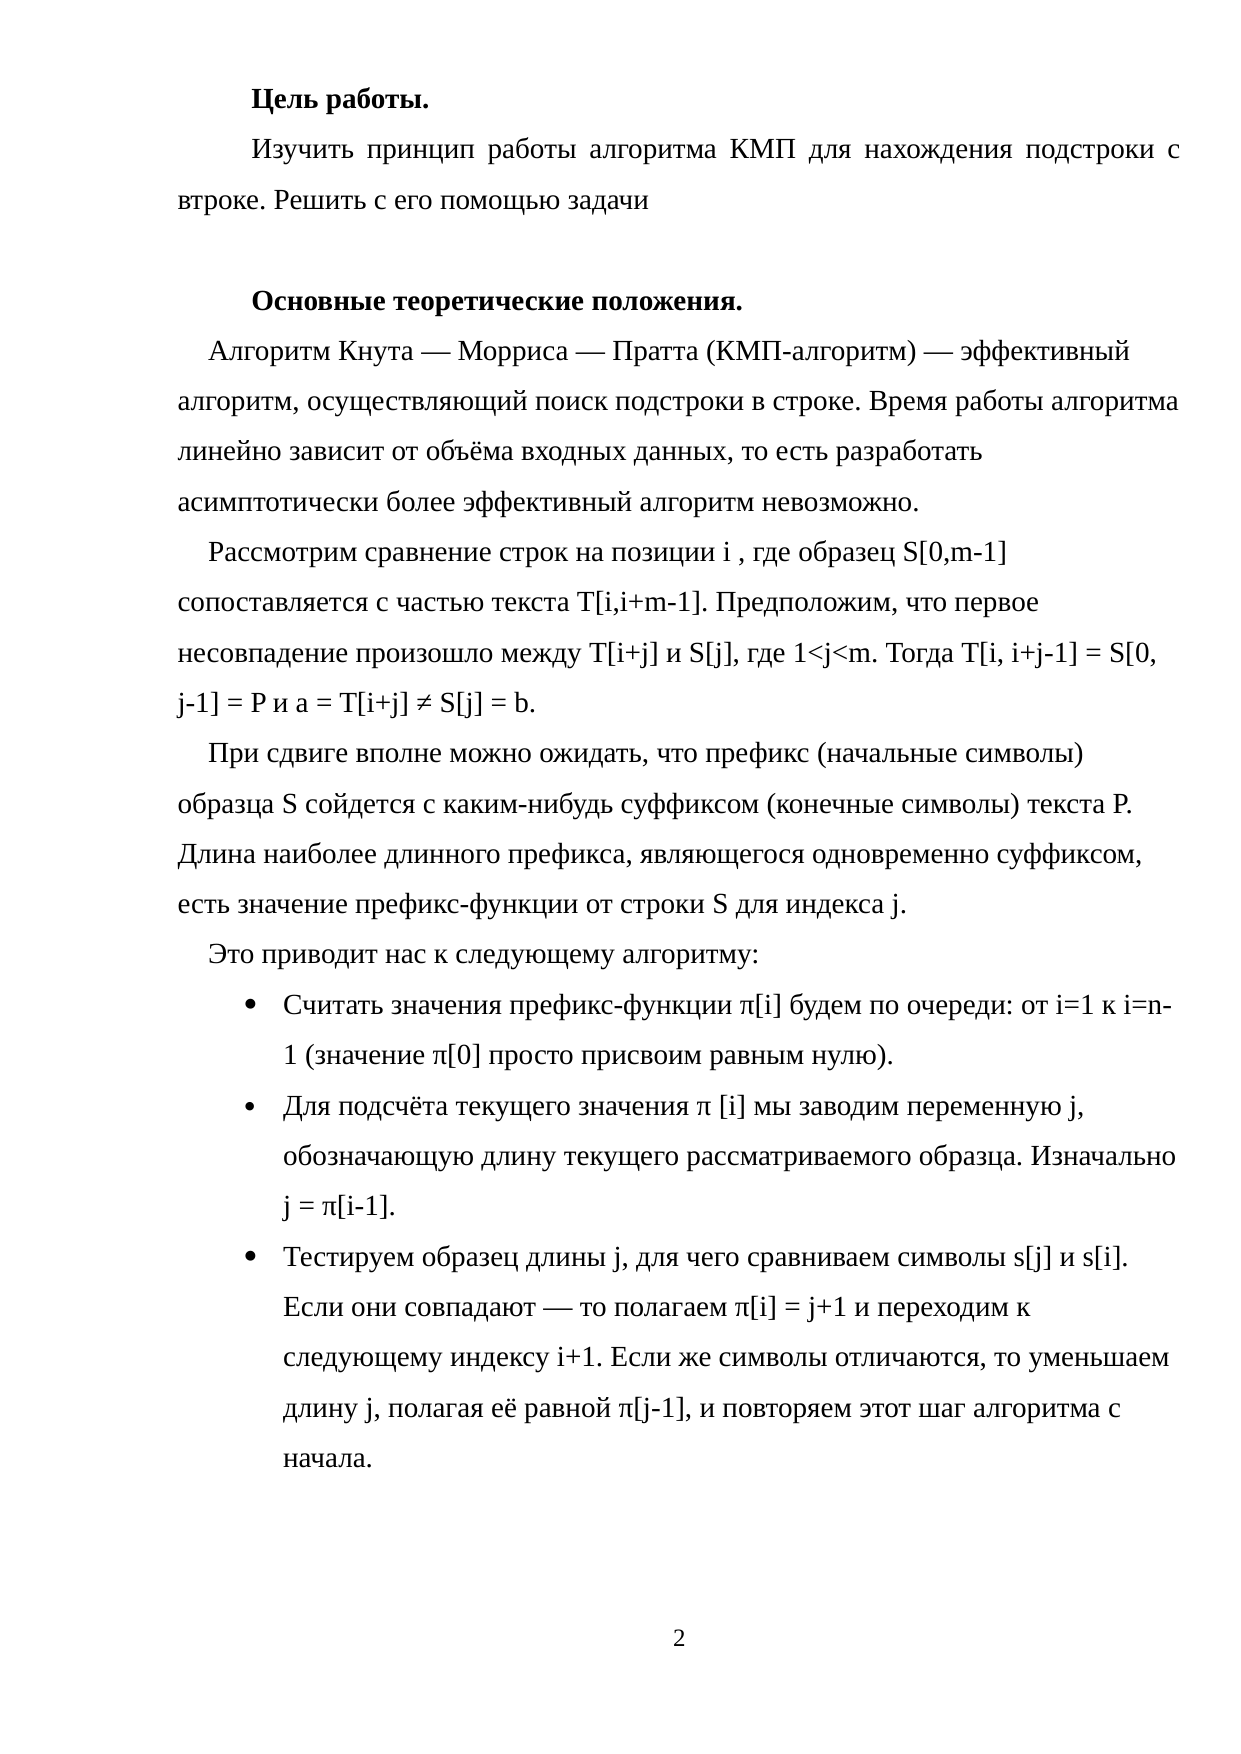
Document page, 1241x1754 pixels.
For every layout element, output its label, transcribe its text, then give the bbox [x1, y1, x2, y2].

text Рассмотрим сравнение строк на позиции i , где образец S[0,m-1] сопоставляется с частью текста T[i,i+m-1]. Предположим, что первое несовпадение произошло между T[i+j] и S[j], где 1<j<m. Тогда T[i, i+j-1] = S[0, j-1] = P и a = T[i+j] ≠ S[j] = b. [177, 534, 1181, 719]
text Изучить принцип работы алгоритма КМП для нахождения подстроки с втроке. Решить с его помощью задачи [177, 132, 1181, 216]
list Тестируем образец длины j, для чего сравниваем символы s[j] и s[i]. Если они совпадают — то полагаем π[i] = j+1 и переходим к следующему индексу i+1. Если же символы отличаются, то уменьшаем длину j, полагая её равной π[j-1], и повторяем этот шаг алгоритма с начала. [245, 1239, 1181, 1473]
text Алгоритм Кнута — Морриса — Пратта (КМП-алгоритм) — эффективный алгоритм, осуществляющий поиск подстроки в строке. Время работы алгоритма линейно зависит от объёма входных данных, то есть разработать асимптотически более эффективный алгоритм невозможно. [177, 333, 1181, 517]
text При сдвиге вполне можно ожидать, что префикс (начальные символы) образца S сойдется с каким-нибудь суффиксом (конечные символы) текста P. Длина наиболее длинного префикса, являющегося одновременно суффиксом, есть значение префикс-функции от строки S для индекса j. [177, 735, 1181, 920]
list Для подсчёта текущего значения π [i] мы заводим переменную j, обозначающую длину текущего рассматриваемого образца. Изначально j = π[i-1]. [245, 1088, 1181, 1222]
list Считать значения префикс-функции π[i] будем по очереди: от i=1 к i=n-1 (значение π[0] просто присвоим равным нулю). [245, 987, 1181, 1071]
text Это приводит нас к следующему алгоритму: [177, 937, 1181, 970]
text Основные теоретические положения. [177, 283, 1181, 316]
text Цель работы. [177, 81, 1181, 115]
